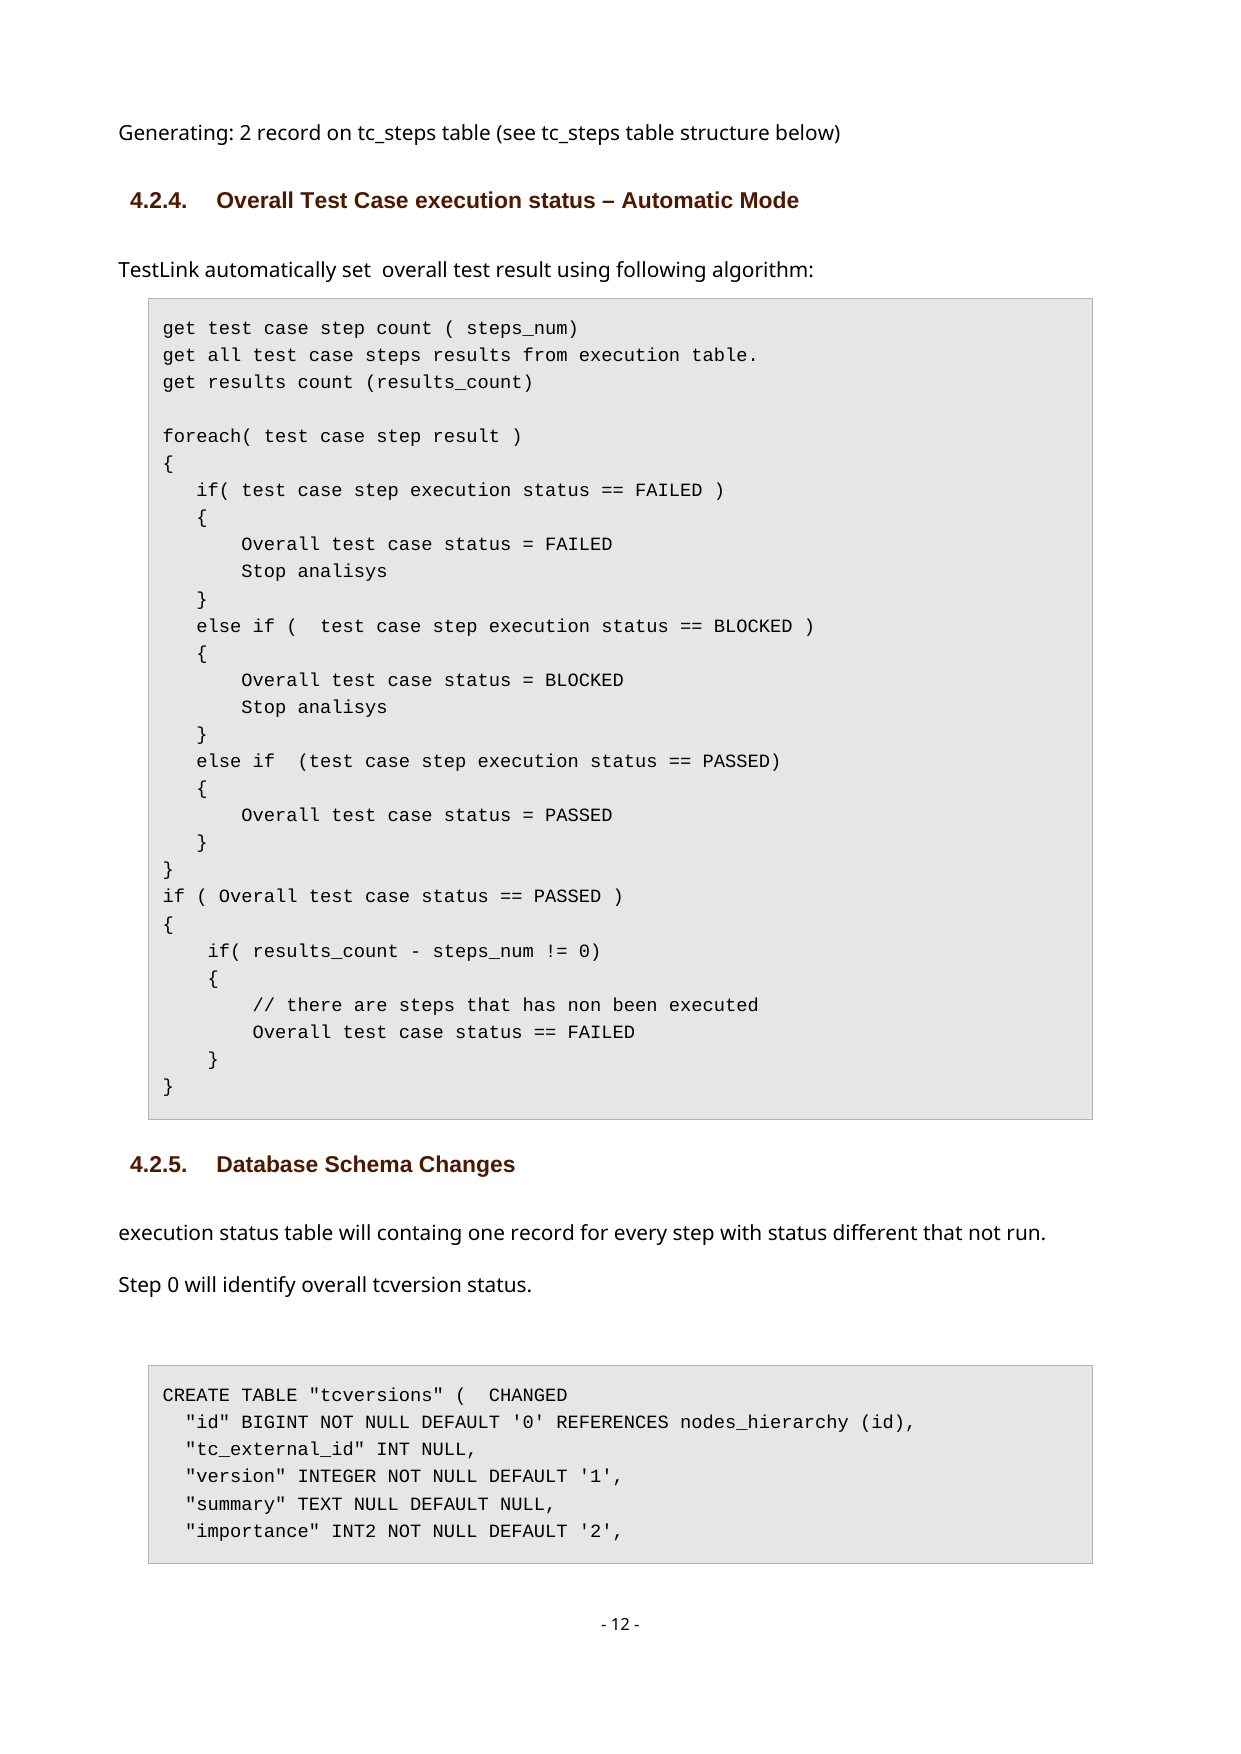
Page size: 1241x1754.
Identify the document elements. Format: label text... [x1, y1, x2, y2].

text Overall test case status = FAILED [149, 514, 1092, 542]
text } [149, 812, 1092, 839]
text } [149, 704, 1092, 731]
text get test case step count ( steps_num) [149, 299, 1092, 325]
text "version" INTEGER NOT NULL DEFAULT '1', [149, 1446, 1092, 1473]
text "id" BIGINT NOT NULL DEFAULT '0' REFERENCES nodes_hierarchy (id), [149, 1392, 1092, 1419]
text { [356, 948, 361, 956]
text "tc_external_id" INT NULL, [149, 1419, 1092, 1446]
text get all test case steps results from execution table. [149, 325, 1092, 352]
text { [149, 487, 1092, 514]
text { [694, 487, 700, 495]
text } [604, 812, 610, 820]
text } [244, 812, 249, 820]
text // there are steps that has non been executed [149, 975, 1092, 1002]
text { [739, 623, 744, 631]
text Stop analisys [149, 677, 1092, 704]
text Overall test case status = PASSED [149, 785, 1092, 812]
text { [491, 487, 496, 495]
subtitle Database Schema Changes [130, 1151, 1110, 1177]
text CREATE TABLE "tcversions" ( CHANGED [149, 1366, 1092, 1392]
text { [559, 758, 564, 766]
text Overall test case status == FAILED [149, 1002, 1092, 1029]
text { [176, 433, 181, 441]
text { [761, 758, 767, 766]
text get results count (results_count) [149, 352, 1092, 379]
text "summary" TEXT NULL DEFAULT NULL, [149, 1473, 1092, 1501]
text } [149, 839, 1092, 867]
text } [626, 1029, 632, 1037]
text { [149, 758, 1092, 785]
text } [266, 704, 271, 712]
subtitle Overall Test Case execution status – Automatic Mode [130, 188, 1110, 213]
text } [149, 569, 1092, 596]
text "importance" INT2 NOT NULL DEFAULT '2', [149, 1501, 1092, 1563]
text { [593, 894, 599, 901]
text Step 0 will identify overall tcversion status. [118, 1270, 1122, 1298]
text } [255, 1029, 260, 1037]
text { [570, 623, 575, 631]
text { [149, 623, 1092, 650]
text } [149, 1029, 1092, 1056]
text { [149, 433, 1092, 460]
text else if ( test case step execution status == BLOCKED ) [149, 596, 1092, 623]
text Stop analisys [149, 542, 1092, 569]
text TestLink automatically set overall test result using following algorithm: [118, 255, 1122, 283]
text Overall test case status = BLOCKED [149, 650, 1092, 677]
text execution status table will containg one record for every step with status different that not run. [118, 1218, 1122, 1247]
text Generating: 2 record on tc_steps table (see tc_steps table structure below) [118, 118, 1122, 147]
text if( results_count - steps_num != 0) [149, 921, 1092, 948]
text if( test case step execution status == FAILED ) [149, 460, 1092, 487]
text { [581, 948, 586, 956]
text foreach( test case step result ) [149, 406, 1092, 433]
text } [149, 1056, 1092, 1119]
text if ( Overall test case status == PASSED ) [149, 867, 1092, 894]
text else if (test case step execution status == PASSED) [149, 731, 1092, 758]
text { [784, 623, 790, 631]
text { [149, 948, 1092, 975]
text { [149, 894, 1092, 921]
